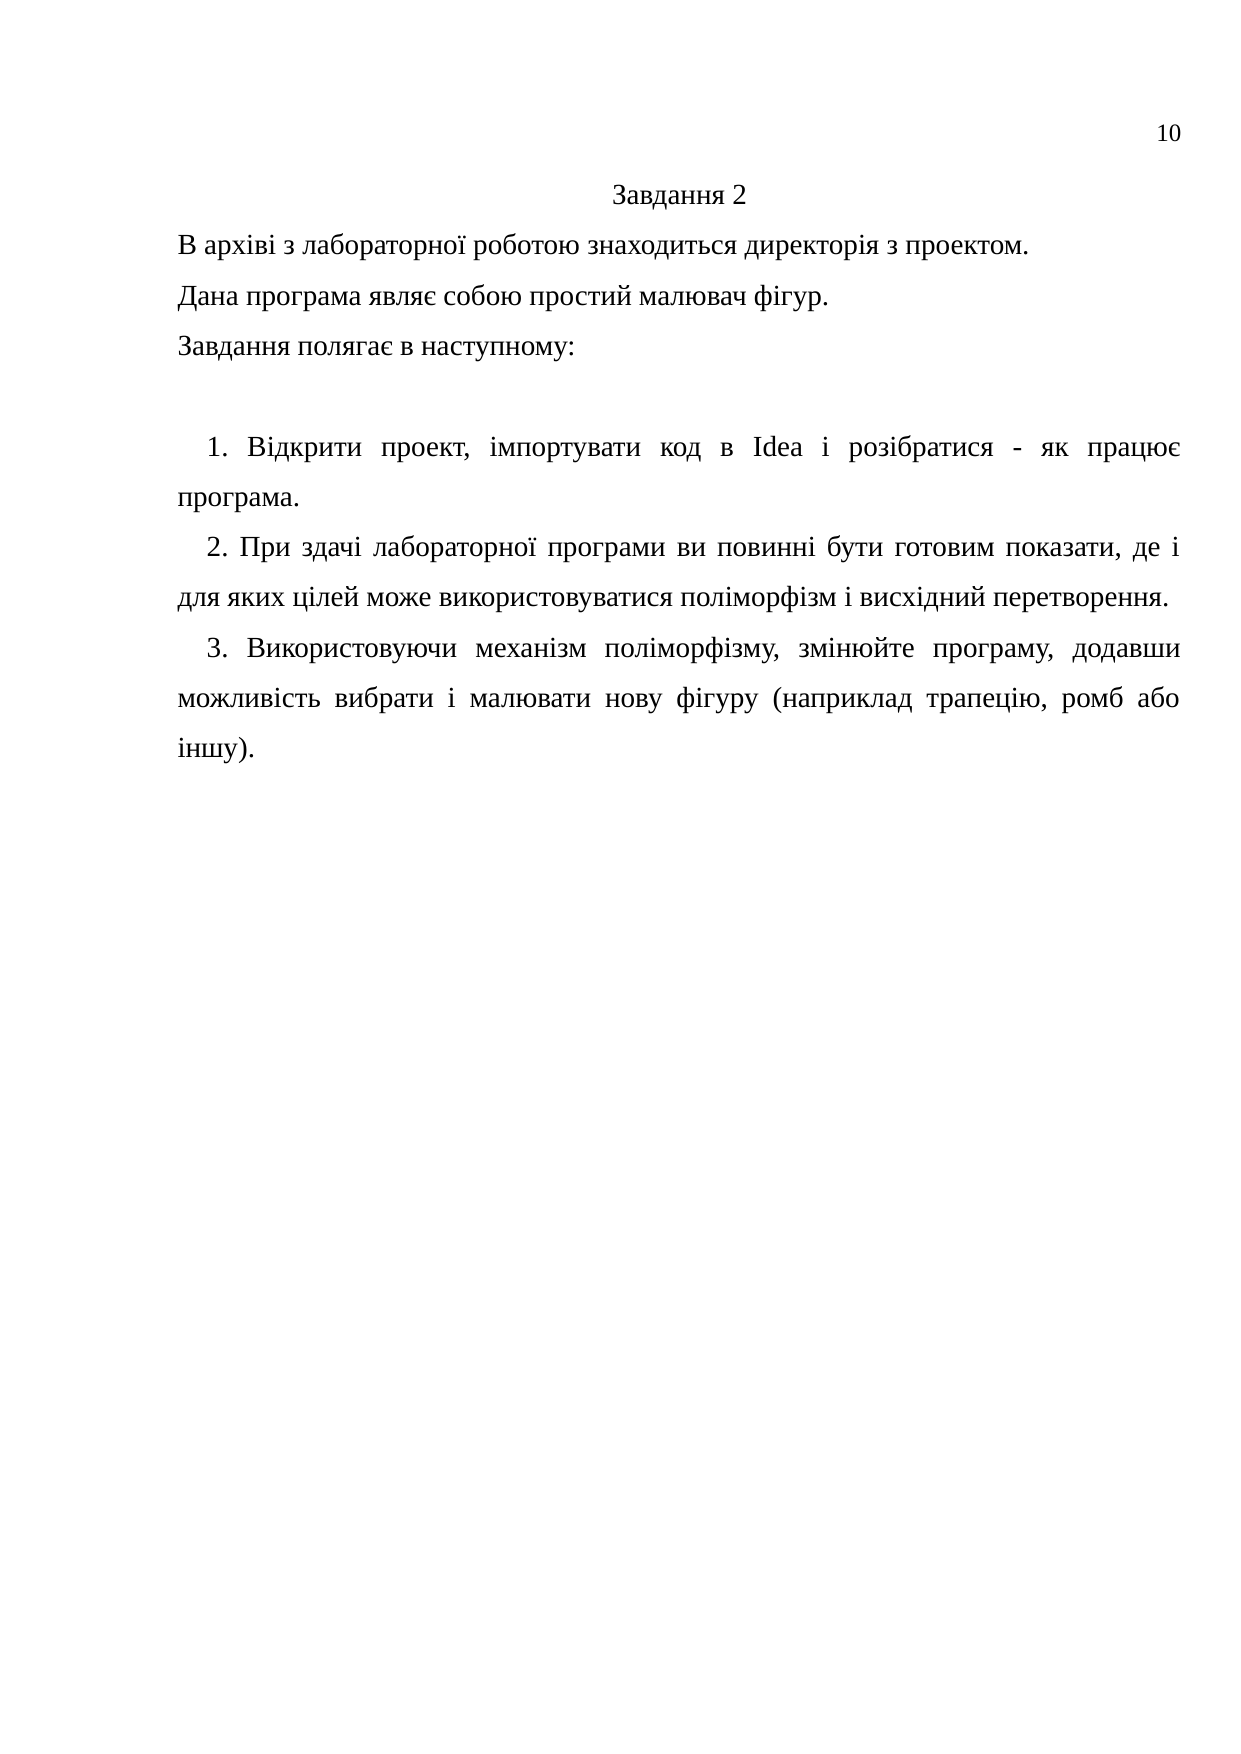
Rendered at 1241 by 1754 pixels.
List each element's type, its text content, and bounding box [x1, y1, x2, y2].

subtitle Завдання 2 [177, 177, 1181, 211]
text 3. Використовуючи механізм поліморфізму, змінюйте програму, додавши можливість вибрати і малювати нову фігуру (наприклад трапецію, ромб або іншу). [177, 630, 1181, 764]
text В архіві з лабораторної роботою знаходиться директорія з проектом. [177, 227, 1181, 261]
text 2. При здачі лабораторної програми ви повинні бути готовим показати, де і для яких цілей може використовуватися поліморфізм і висхідний перетворення. [177, 529, 1181, 613]
text Дана програма являє собою простий малювач фігур. [177, 278, 1181, 311]
text 1. Відкрити проект, імпортувати код в Idea і розібратися - як працює програма. [177, 429, 1181, 512]
text Завдання полягає в наступному: [177, 328, 1181, 362]
